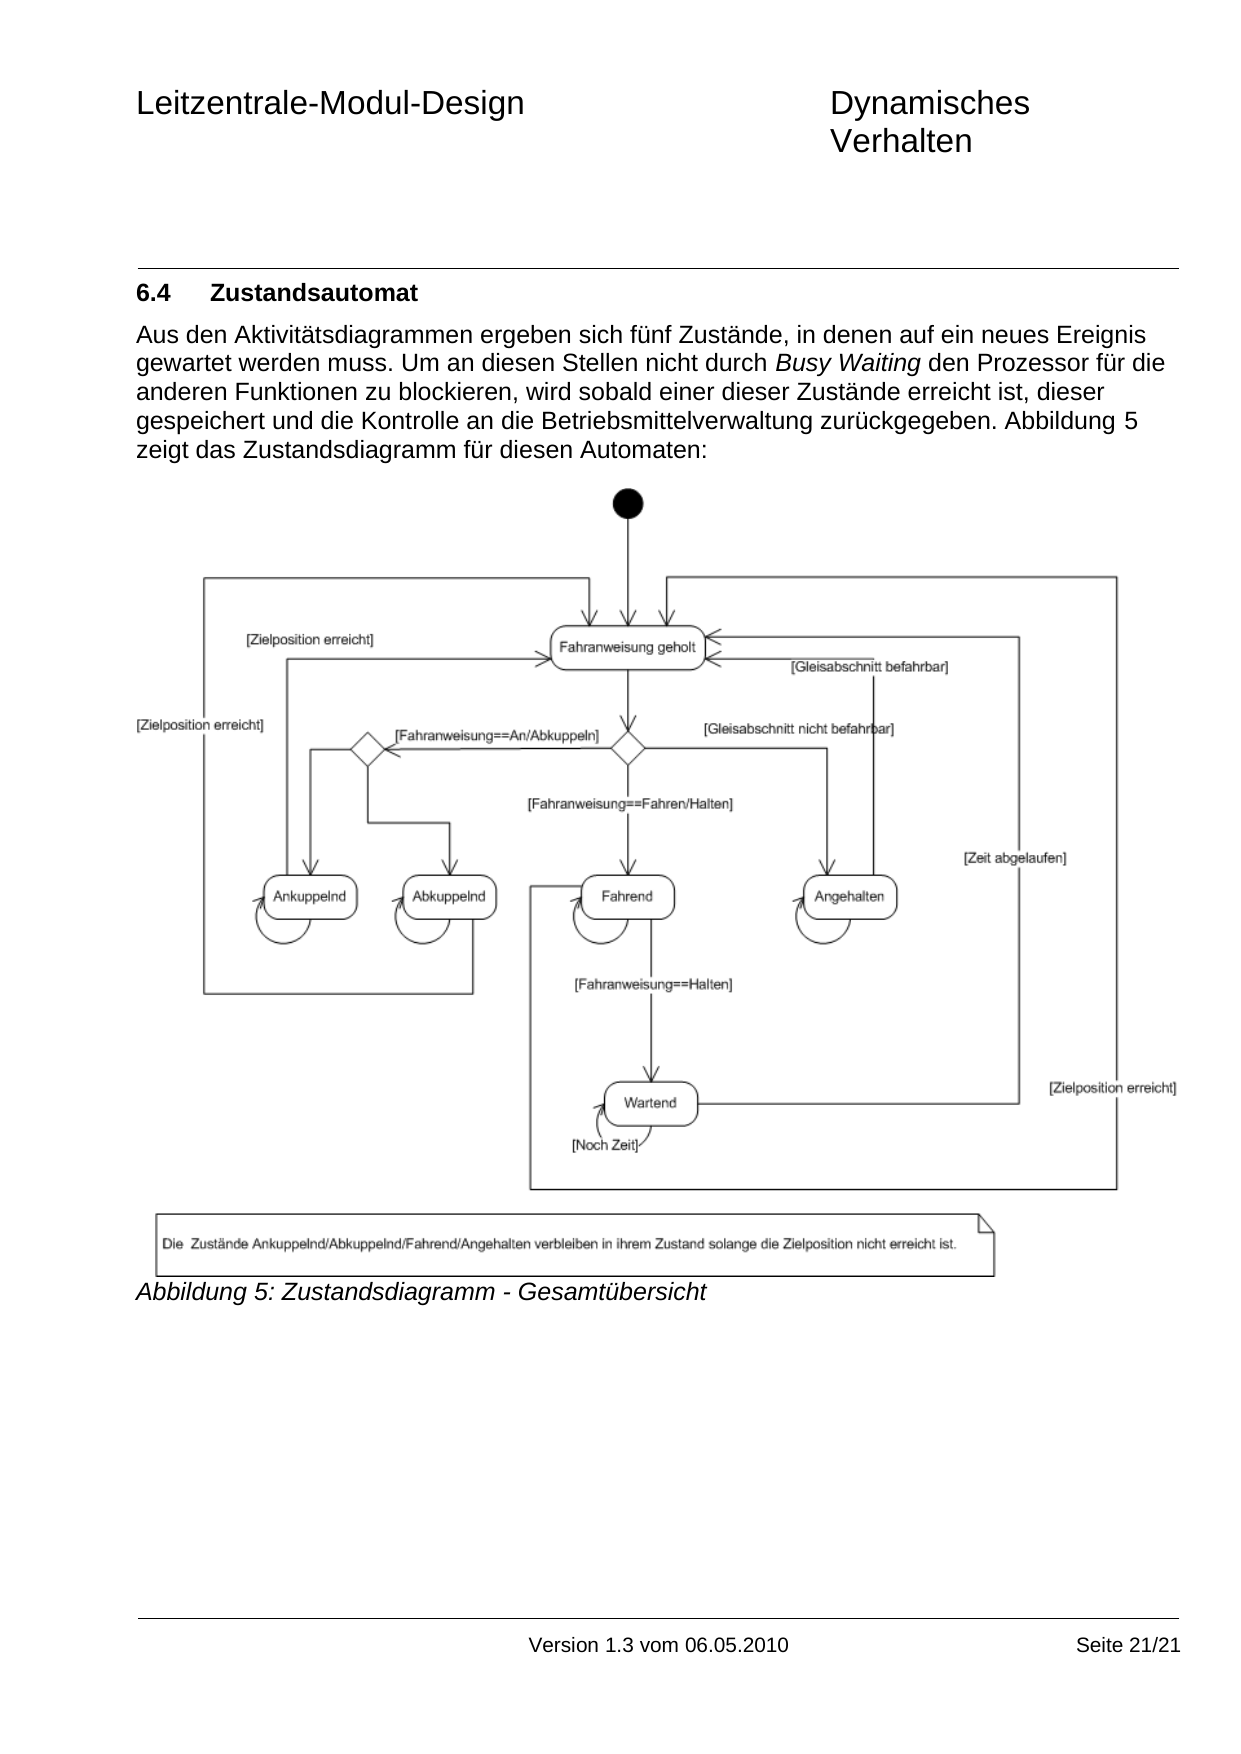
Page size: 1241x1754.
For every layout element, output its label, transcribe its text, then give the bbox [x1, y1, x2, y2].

text Aus den Aktivitätsdiagrammen ergeben sich fünf Zustände, in denen auf ein neues Ereignis gewartet werden muss. Um an diesen Stellen nicht durch Busy Waiting den Prozessor für die anderen Funktionen zu blockieren, wird sobald einer dieser Zustände erreicht ist, dieser gespeichert und die Kontrolle an die Betriebsmittelverwaltung zurückgegeben. Abbildung 5 zeigt das Zustandsdiagramm für diesen Automaten: [136, 319, 1181, 463]
subtitle Zustandsautomat [136, 289, 1181, 307]
picture [136, 488, 1182, 1277]
text Abbildung 5: Zustandsdiagramm - Gesamtübersicht [136, 1277, 1181, 1305]
